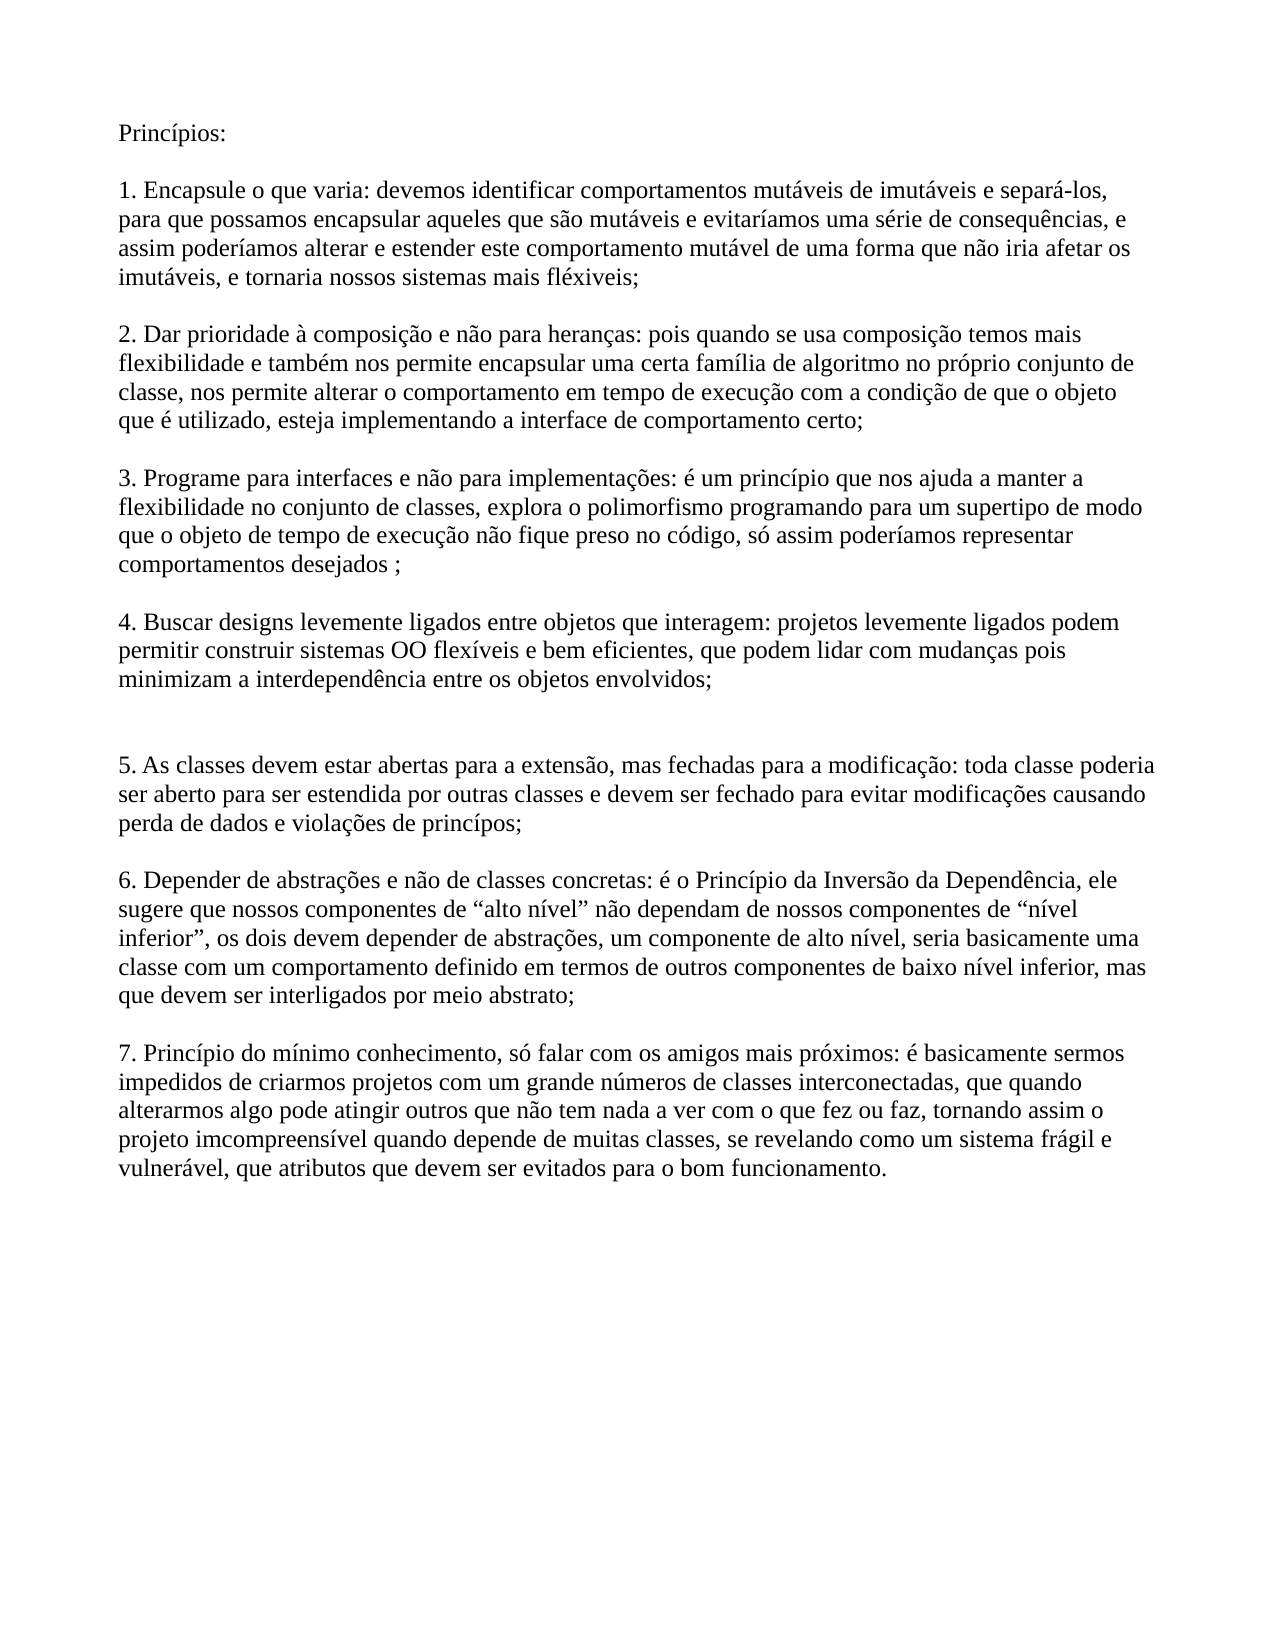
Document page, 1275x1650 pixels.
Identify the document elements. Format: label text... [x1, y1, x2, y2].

text 7. Princípio do mínimo conhecimento, só falar com os amigos mais próximos: é basicamente sermos impedidos de criarmos projetos com um grande números de classes interconectadas, que quando alterarmos algo pode atingir outros que não tem nada a ver com o que fez ou faz, tornando assim o projeto imcompreensível quando depende de muitas classes, se revelando como um sistema frágil e vulnerável, que atributos que devem ser evitados para o bom funcionamento. [118, 1038, 1157, 1182]
text 1. Encapsule o que varia: devemos identificar comportamentos mutáveis de imutáveis e separá-los, para que possamos encapsular aqueles que são mutáveis e evitaríamos uma série de consequências, e assim poderíamos alterar e estender este comportamento mutável de uma forma que não iria afetar os imutáveis, e tornaria nossos sistemas mais fléxiveis; [118, 176, 1157, 291]
text 2. Dar prioridade à composição e não para heranças: pois quando se usa composição temos mais flexibilidade e também nos permite encapsular uma certa família de algoritmo no próprio conjunto de classe, nos permite alterar o comportamento em tempo de execução com a condição de que o objeto que é utilizado, esteja implementando a interface de comportamento certo; [118, 319, 1157, 434]
text Princípios: [118, 118, 1157, 147]
text 3. Programe para interfaces e não para implementações: é um princípio que nos ajuda a manter a flexibilidade no conjunto de classes, explora o polimorfismo programando para um supertipo de modo que o objeto de tempo de execução não fique preso no código, só assim poderíamos representar comportamentos desejados ; [118, 463, 1157, 578]
text 5. As classes devem estar abertas para a extensão, mas fechadas para a modificação: toda classe poderia ser aberto para ser estendida por outras classes e devem ser fechado para evitar modificações causando perda de dados e violações de princípos; [118, 751, 1157, 837]
text 4. Buscar designs levemente ligados entre objetos que interagem: projetos levemente ligados podem permitir construir sistemas OO flexíveis e bem eficientes, que podem lidar com mudanças pois minimizam a interdependência entre os objetos envolvidos; [118, 607, 1157, 693]
text 6. Depender de abstrações e não de classes concretas: é o Princípio da Inversão da Dependência, ele sugere que nossos componentes de “alto nível” não dependam de nossos componentes de “nível inferior”, os dois devem depender de abstrações, um componente de alto nível, seria basicamente uma classe com um comportamento definido em termos de outros componentes de baixo nível inferior, mas que devem ser interligados por meio abstrato; [118, 866, 1157, 1009]
